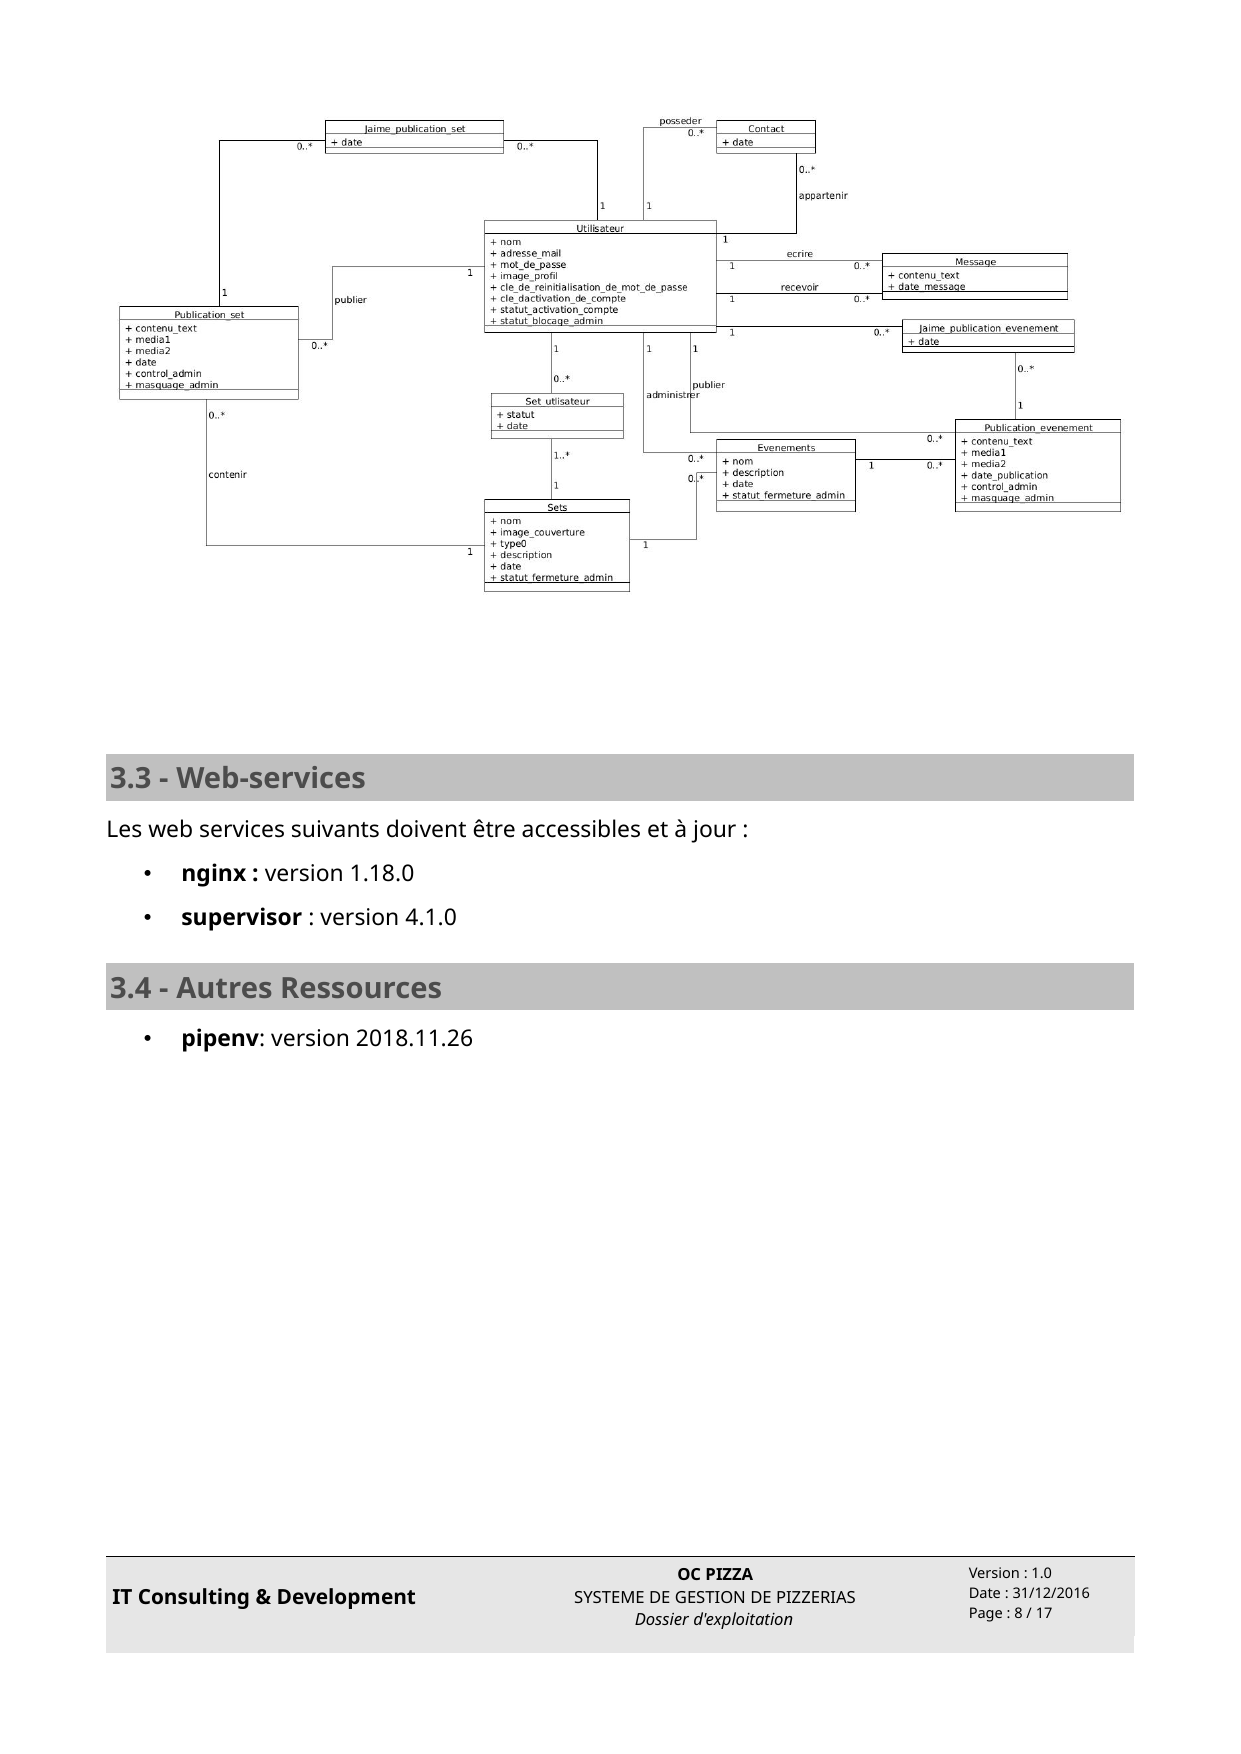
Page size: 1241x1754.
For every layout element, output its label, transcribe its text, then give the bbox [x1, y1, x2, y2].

text Les web services suivants doivent être accessibles et à jour : [106, 813, 1134, 844]
subtitle Web-services [107, 755, 1133, 800]
list nginx : version 1.18.0 [144, 857, 1134, 888]
list supervisor : version 4.1.0 [144, 901, 1134, 932]
list pipenv: version 2018.11.26 [144, 1022, 1134, 1054]
subtitle Autres Ressources [107, 965, 1133, 1009]
picture [106, 100, 1134, 605]
